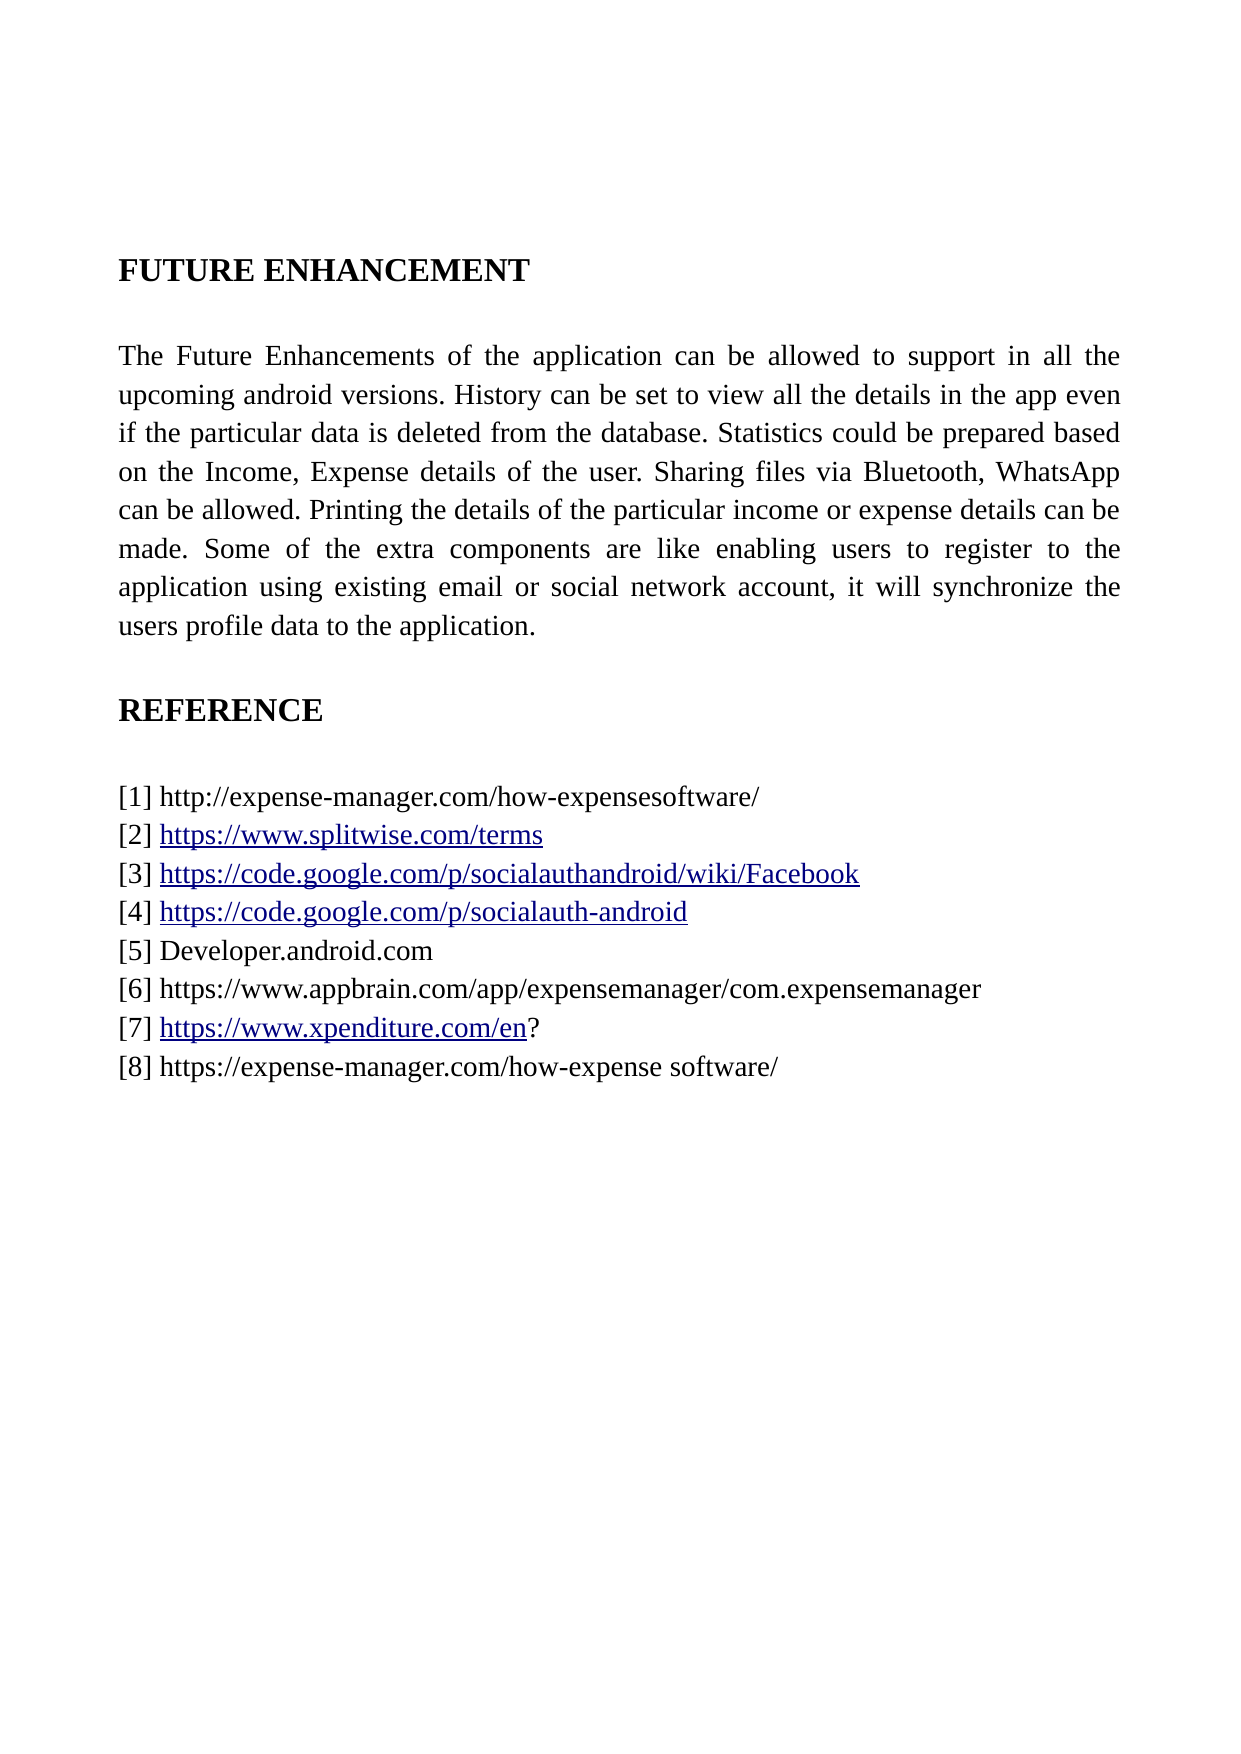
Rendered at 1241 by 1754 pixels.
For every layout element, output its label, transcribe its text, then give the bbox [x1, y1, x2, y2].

text [3] https://code.google.com/p/socialauthandroid/wiki/Facebook [118, 856, 1122, 889]
text FUTURE ENHANCEMENT [118, 250, 1122, 288]
text [6] https://www.appbrain.com/app/expensemanager/com.expensemanager [118, 972, 1122, 1005]
text [2] https://www.splitwise.com/terms [118, 817, 1122, 851]
text [7] https://www.xpenditure.com/en? [118, 1010, 1122, 1044]
text [8] https://expense-manager.com/how-expense software/ [118, 1049, 1122, 1082]
text [4] https://code.google.com/p/socialauth-android [118, 894, 1122, 928]
text The Future Enhancements of the application can be allowed to support in all the upcoming android versions. History can be set to view all the details in the app even if the particular data is deleted from the database. Statistics could be prepared based on the Income, Expense details of the user. Sharing files via Bluetooth, WhatsApp can be allowed. Printing the details of the particular income or expense details can be made. Some of the extra components are like enabling users to register to the application using existing email or social network account, it will synchronize the users profile data to the application. [118, 338, 1122, 642]
text [1] http://expense-manager.com/how-expensesoftware/ [118, 779, 1122, 812]
text [5] Developer.android.com [118, 933, 1122, 967]
text REFERENCE [118, 691, 1122, 729]
